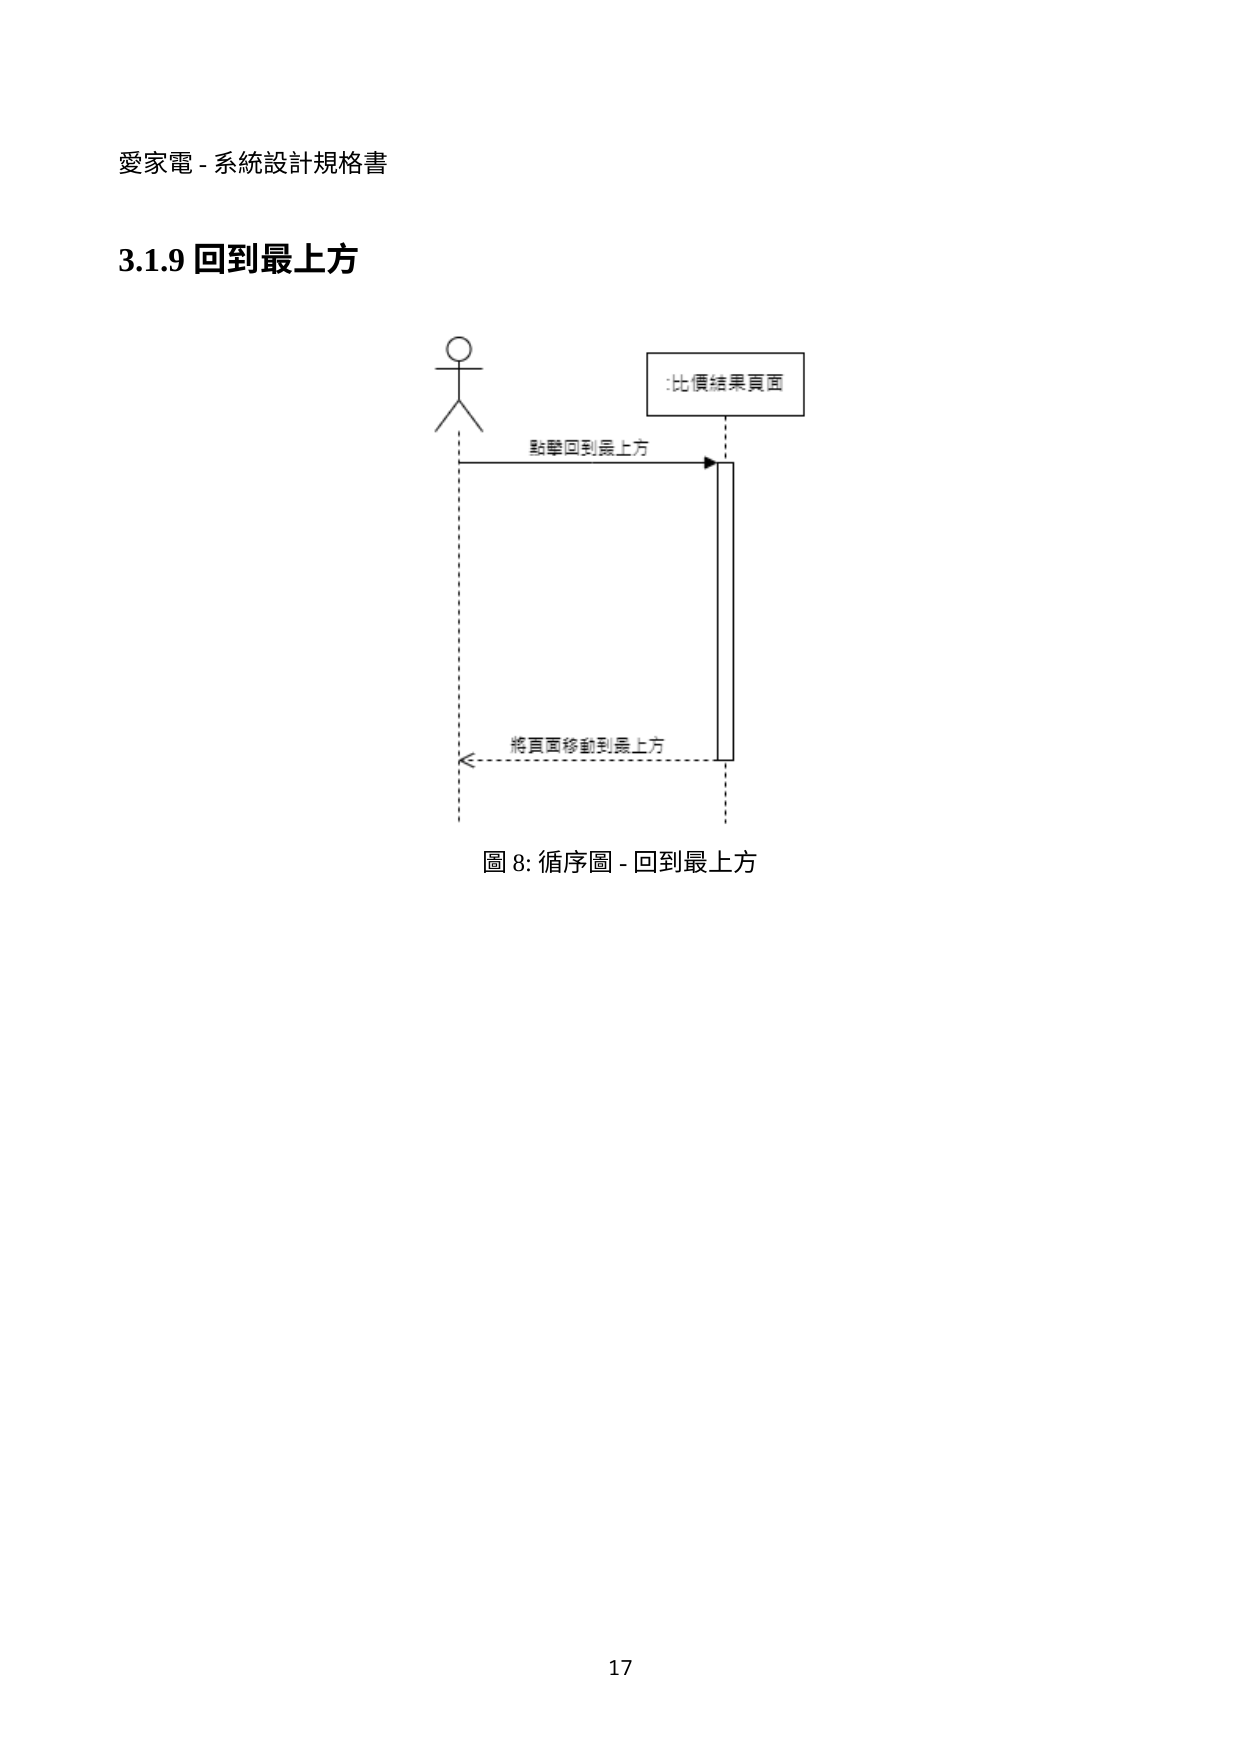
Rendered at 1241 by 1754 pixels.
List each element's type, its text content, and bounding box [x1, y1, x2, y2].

picture [424, 326, 816, 835]
subtitle 3.1.9 回到最上方 [118, 232, 1122, 281]
text 圖 8: 循序圖 - 回到最上方 [425, 835, 815, 879]
